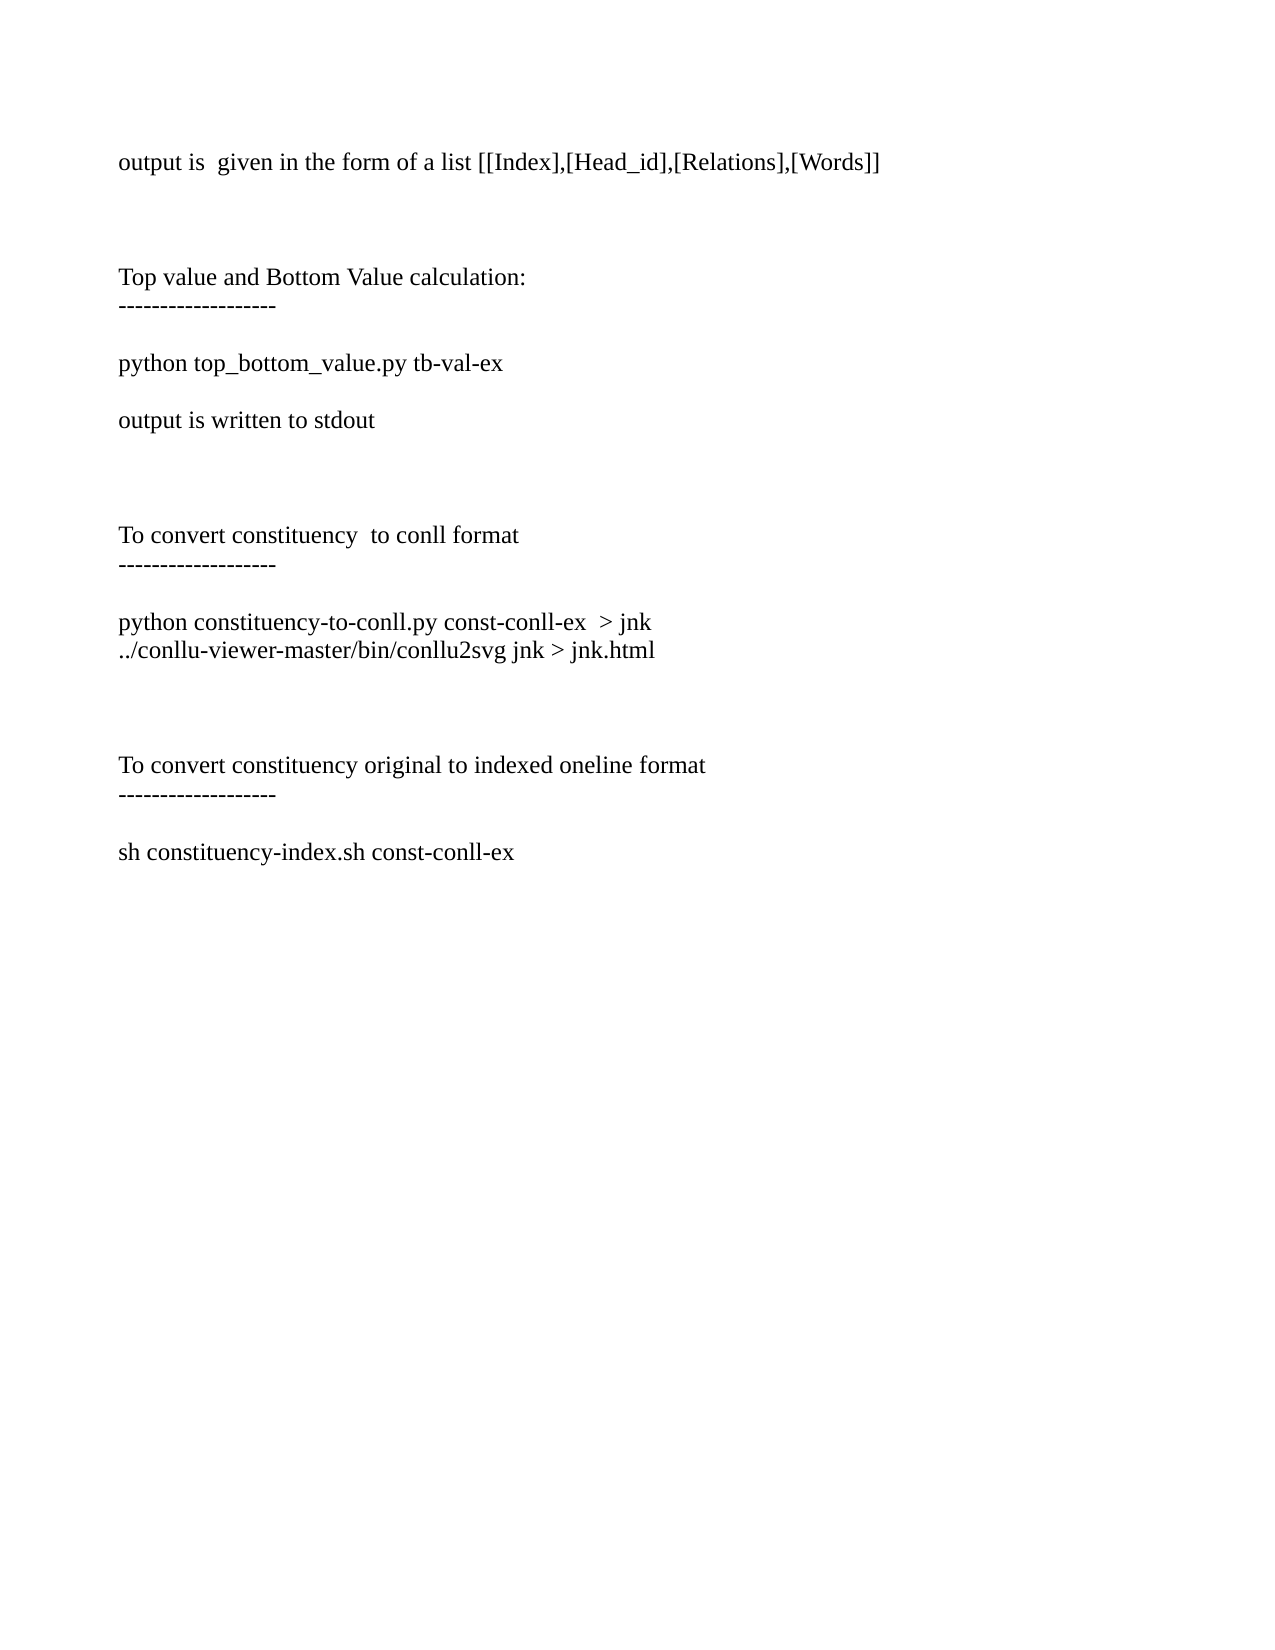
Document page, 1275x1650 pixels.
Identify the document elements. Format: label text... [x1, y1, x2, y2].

text ------------------- [118, 549, 1157, 578]
text python top_bottom_value.py tb-val-ex [118, 348, 1157, 377]
text ../conllu-viewer-master/bin/conllu2svg jnk > jnk.html [118, 636, 1157, 664]
text To convert constituency to conll format [118, 521, 1157, 549]
text To convert constituency original to indexed oneline format [118, 751, 1157, 779]
text ------------------- [118, 291, 1157, 319]
text output is given in the form of a list [[Index],[Head_id],[Relations],[Words]] [118, 147, 1157, 176]
text ------------------- [118, 779, 1157, 808]
text sh constituency-index.sh const-conll-ex [118, 837, 1157, 866]
text Top value and Bottom Value calculation: [118, 262, 1157, 291]
text python constituency-to-conll.py const-conll-ex > jnk [118, 607, 1157, 636]
text output is written to stdout [118, 406, 1157, 434]
